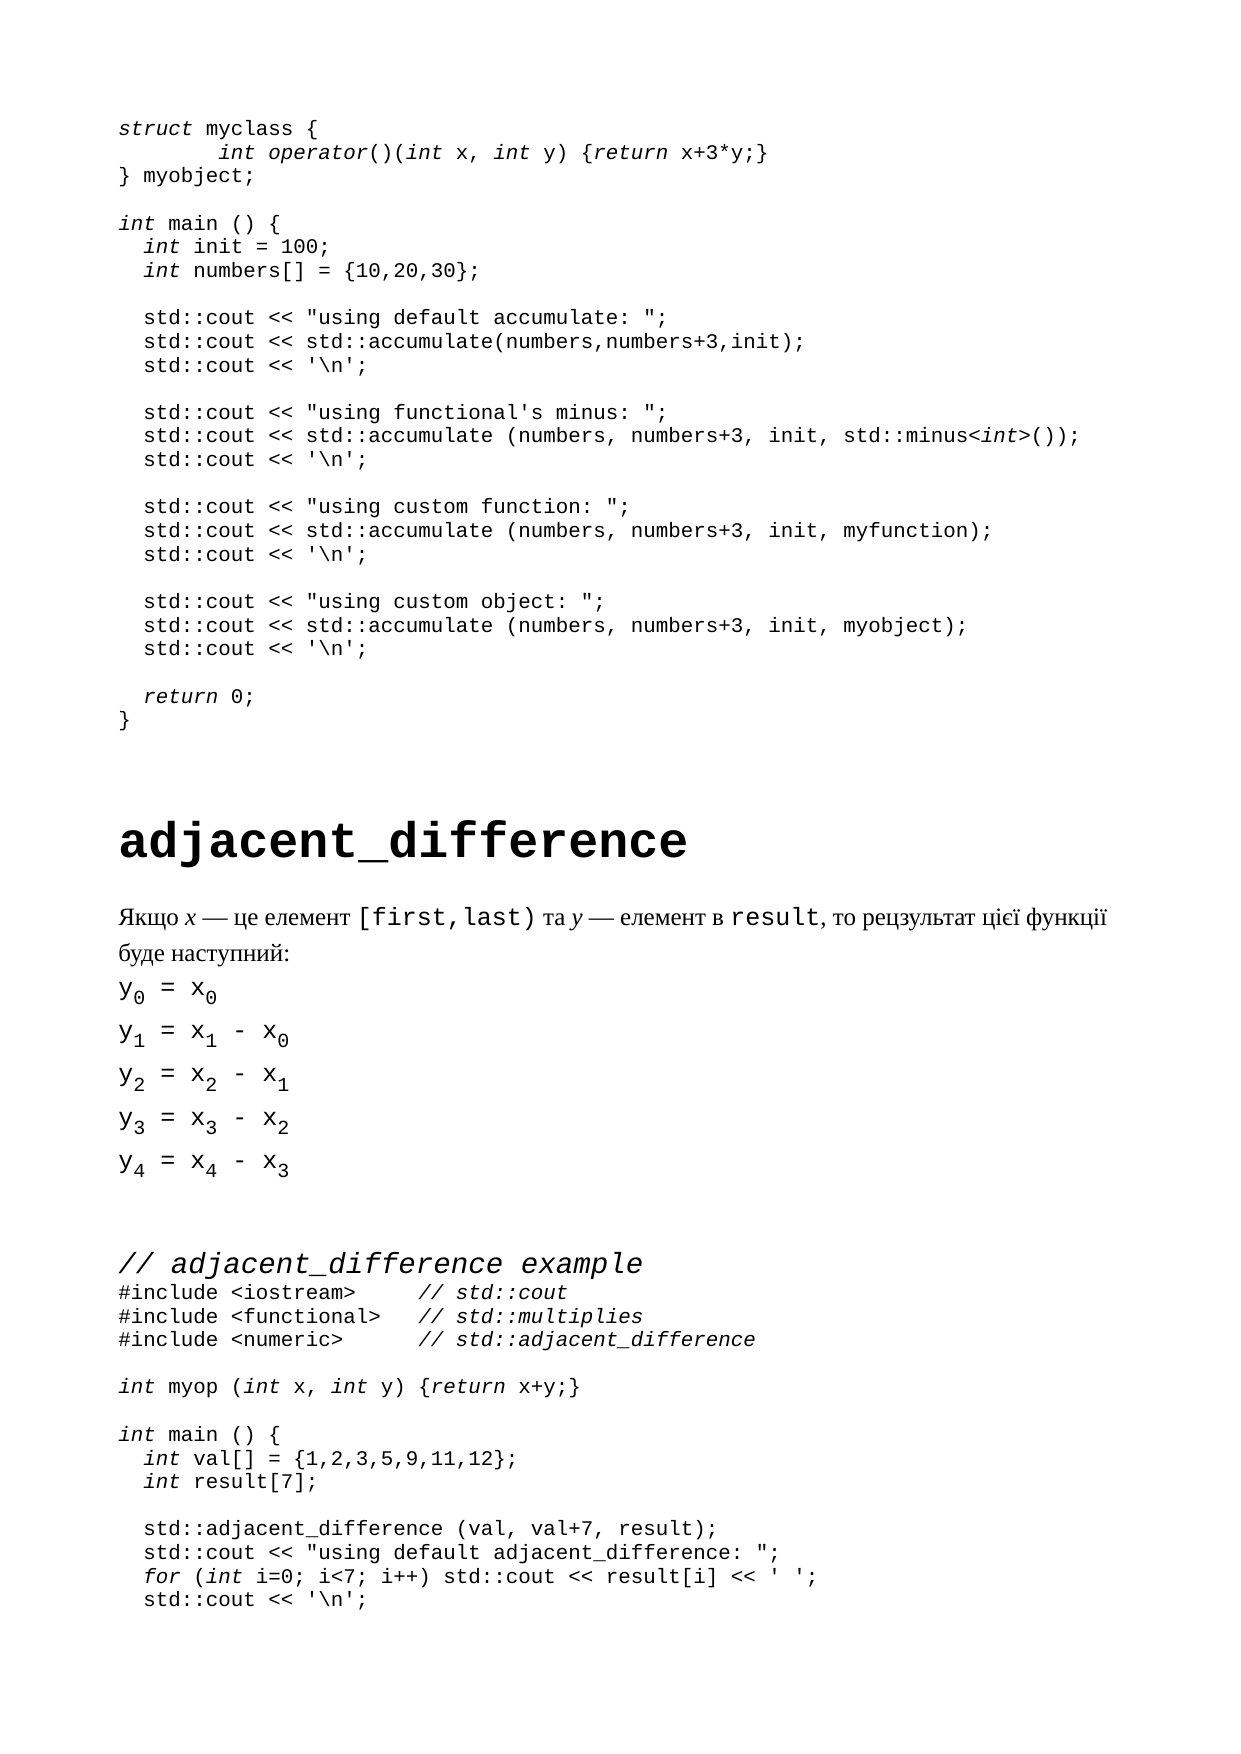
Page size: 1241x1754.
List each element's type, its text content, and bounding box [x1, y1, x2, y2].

text std::cout << '\n'; [118, 354, 1122, 378]
text int myop (int x, int y) {return x+y;} [118, 1377, 1122, 1400]
text #include <functional> // std::multiplies [118, 1306, 1122, 1329]
text std::cout << "using custom object: "; [118, 591, 1122, 615]
text std::cout << '\n'; [118, 449, 1122, 473]
text std::cout << "using default accumulate: "; [118, 307, 1122, 331]
text std::cout << "using custom function: "; [118, 496, 1122, 520]
text int main () { [118, 213, 1122, 236]
text return 0; [118, 686, 1122, 709]
text std::adjacent_difference (val, val+7, result); [118, 1518, 1122, 1542]
text std::cout << std::accumulate (numbers, numbers+3, init, myfunction); [118, 520, 1122, 544]
text } myobject; [118, 165, 1122, 189]
text std::cout << '\n'; [118, 638, 1122, 662]
text int init = 100; [118, 236, 1122, 260]
text #include <numeric> // std::adjacent_difference [118, 1329, 1122, 1353]
text std::cout << "using functional's minus: "; [118, 402, 1122, 426]
text std::cout << '\n'; [118, 1589, 1122, 1613]
text int main () { [118, 1424, 1122, 1447]
text Якщо x — це елемент [first,last) та y — елемент в result, то рецзультат цієї функції буде наступний: y0 = x0 y1 = x1 - x0 y2 = x2 - x1 y3 = x3 - x2 y4 = x4 - x3 [118, 902, 1122, 1184]
text std::cout << '\n'; [118, 544, 1122, 567]
text std::cout << std::accumulate(numbers,numbers+3,init); [118, 331, 1122, 354]
text for (int i=0; i<7; i++) std::cout << result[i] << ' '; [118, 1566, 1122, 1589]
text // adjacent_difference example [118, 1249, 1122, 1282]
text int val[] = {1,2,3,5,9,11,12}; [118, 1447, 1122, 1471]
subtitle adjacent_difference [118, 816, 1122, 872]
text #include <iostream> // std::cout [118, 1282, 1122, 1306]
text int numbers[] = {10,20,30}; [118, 260, 1122, 284]
text std::cout << std::accumulate (numbers, numbers+3, init, myobject); [118, 615, 1122, 638]
text std::cout << std::accumulate (numbers, numbers+3, init, std::minus<int>()); [118, 426, 1122, 449]
text int result[7]; [118, 1471, 1122, 1495]
text int operator()(int x, int y) {return x+3*y;} [118, 142, 1122, 165]
text std::cout << "using default adjacent_difference: "; [118, 1542, 1122, 1566]
text } [118, 709, 1122, 733]
text struct myclass { [118, 118, 1122, 142]
